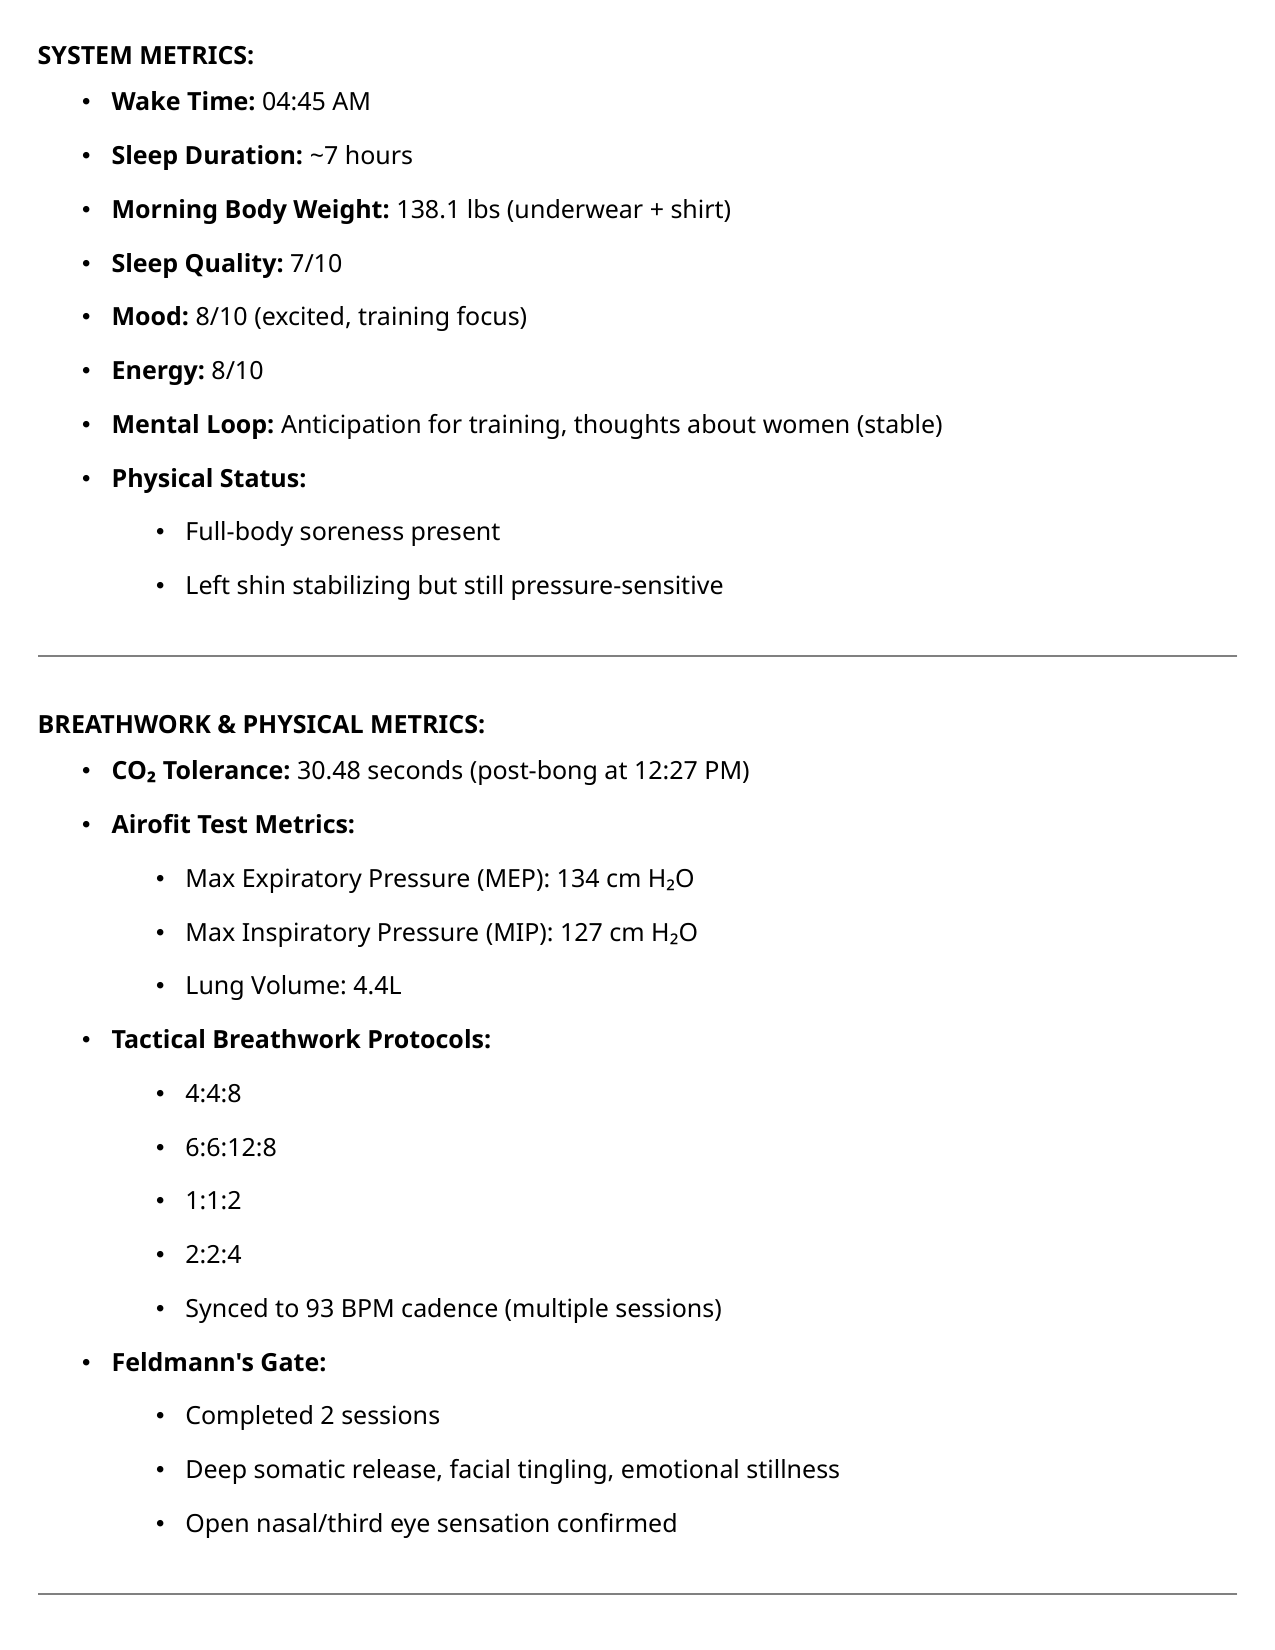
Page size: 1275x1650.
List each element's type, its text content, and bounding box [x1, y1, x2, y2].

list Wake Time: 04:45 AM [82, 84, 1237, 118]
list Sleep Duration: ~7 hours [82, 138, 1237, 172]
list Mental Loop: Anticipation for training, thoughts about women (stable) [82, 407, 1237, 441]
list Synced to 93 BPM cadence (multiple sessions) [156, 1290, 1237, 1324]
list Energy: 8/10 [82, 353, 1237, 387]
list Open nasal/third eye sensation confirmed [156, 1505, 1237, 1539]
list Tactical Breathwork Protocols: [82, 1022, 1237, 1056]
list Completed 2 sessions [156, 1398, 1237, 1432]
list Left shin stabilizing but still pressure-sensitive [156, 568, 1237, 602]
list 6:6:12:8 [156, 1129, 1237, 1163]
list CO₂ Tolerance: 30.48 seconds (post-bong at 12:27 PM) [82, 753, 1237, 787]
list Physical Status: [82, 460, 1237, 494]
list Max Inspiratory Pressure (MIP): 127 cm H₂O [156, 914, 1237, 948]
list Deep somatic release, facial tingling, emotional stillness [156, 1452, 1237, 1486]
list Feldmann's Gate: [82, 1344, 1237, 1378]
list Mood: 8/10 (excited, training focus) [82, 299, 1237, 333]
list Lung Volume: 4.4L [156, 968, 1237, 1002]
subtitle BREATHWORK & PHYSICAL METRICS: [37, 706, 1237, 740]
list 2:2:4 [156, 1237, 1237, 1271]
list Max Expiratory Pressure (MEP): 134 cm H₂O [156, 860, 1237, 894]
subtitle SYSTEM METRICS: [37, 37, 1237, 72]
list Morning Body Weight: 138.1 lbs (underwear + shirt) [82, 192, 1237, 226]
list 4:4:8 [156, 1075, 1237, 1109]
list Sleep Quality: 7/10 [82, 245, 1237, 279]
list Airofit Test Metrics: [82, 807, 1237, 841]
list 1:1:2 [156, 1183, 1237, 1217]
list Full-body soreness present [156, 514, 1237, 548]
